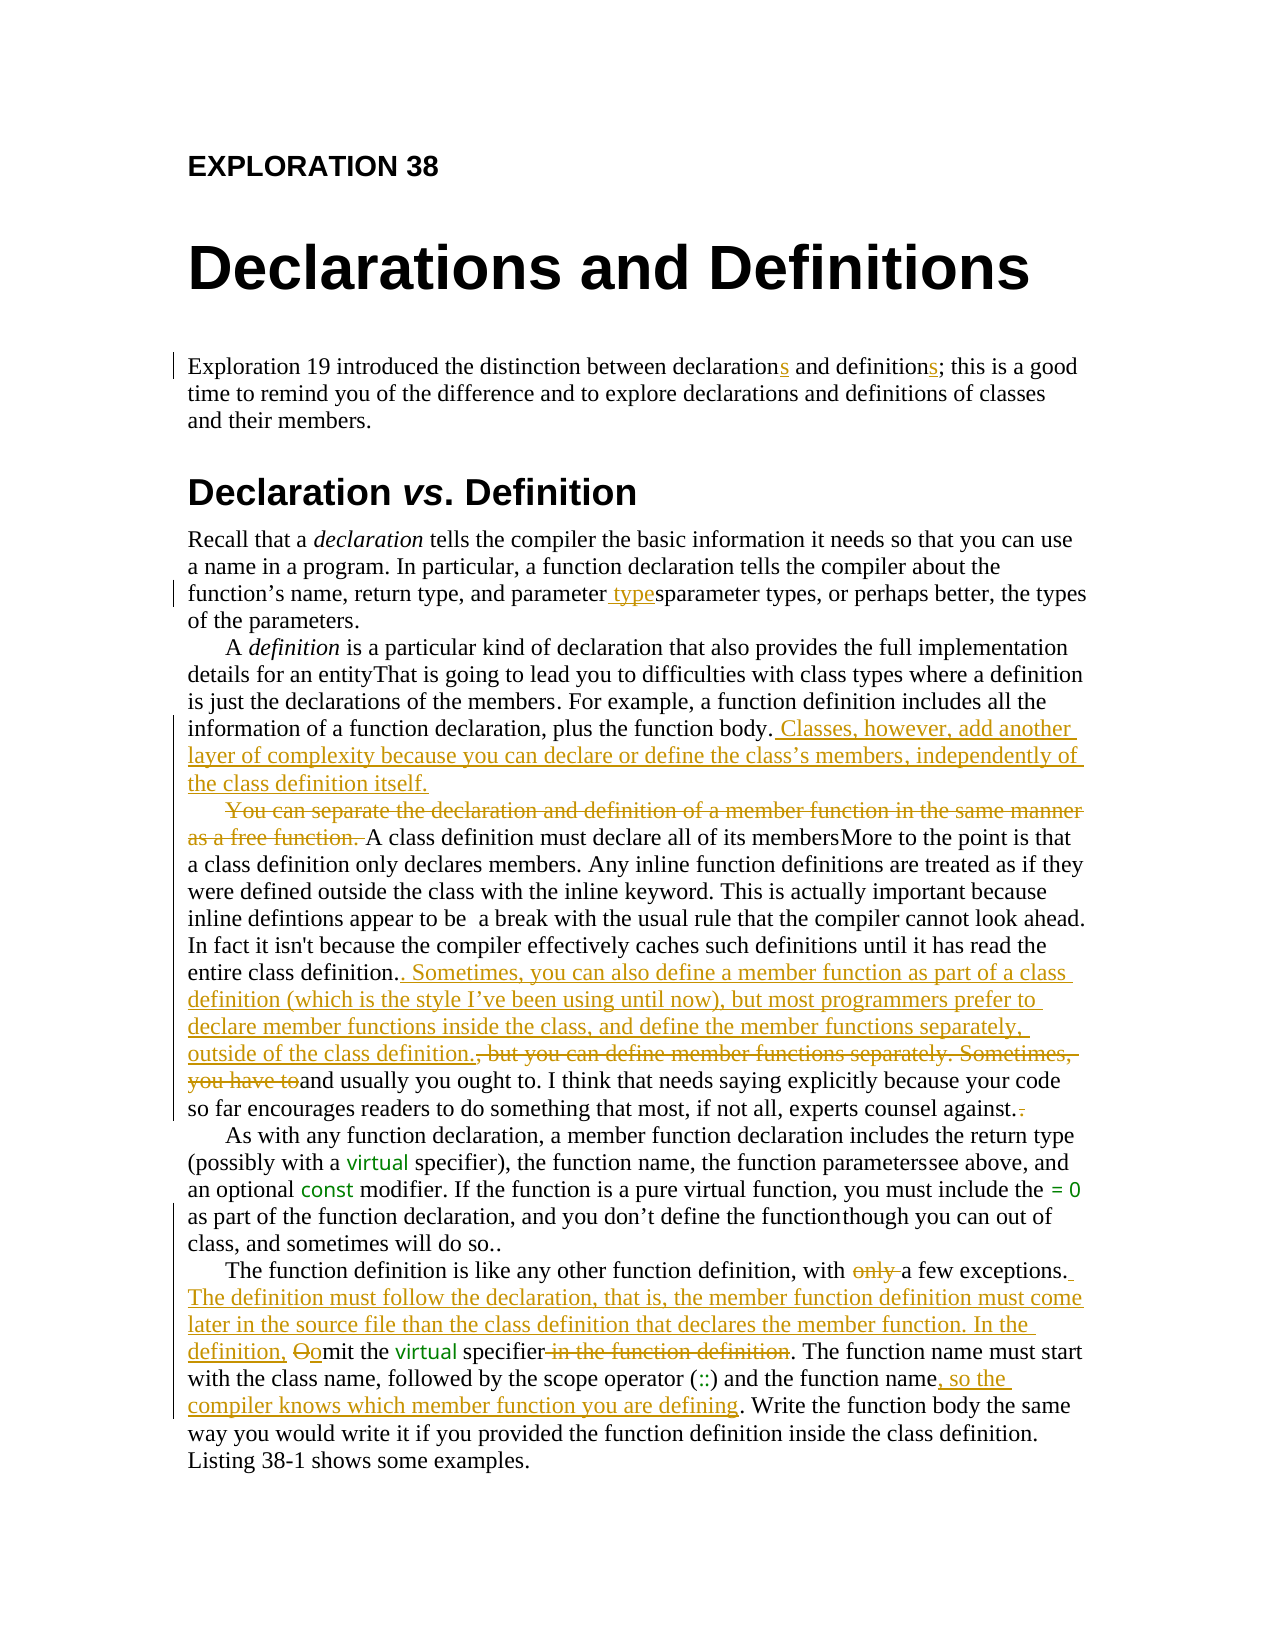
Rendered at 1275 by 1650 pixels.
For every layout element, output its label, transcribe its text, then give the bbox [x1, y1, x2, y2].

subtitle Declaration vs. Definition [187, 471, 1087, 513]
text As with any function declaration, a member function declaration includes the return type (possibly with a virtual specifier), the function name, the function parameterssee above, and an optional const modifier. If the function is a pure virtual function, you must include the = 0 as part of the function declaration, and you don’t define the functionthough you can out of class, and sometimes will do so.. [187, 1121, 1087, 1257]
title Declarations and Definitions [187, 233, 1087, 302]
text Exploration 38 [187, 150, 1087, 183]
text A definition is a particular kind of declaration that also provides the full implementation details for an entityThat is going to lead you to difficulties with class types where a definition is just the declarations of the members. For example, a function definition includes all the information of a function declaration, plus the function body. Classes, however, add another layer of complexity because you can declare or define the class’s members, independently of the class definition itself. [187, 634, 1087, 796]
text Recall that a declaration tells the compiler the basic information it needs so that you can use a name in a program. In particular, a function declaration tells the compiler about the function’s name, return type, and parameter typesparameter types, or perhaps better, the types of the parameters. [187, 526, 1087, 634]
text The function definition is like any other function definition, with a few exceptions. The definition must follow the declaration, that is, the member function definition must come later in the source file than the class definition that declares the member function. In the definition, omit the virtual specifier. The function name must start with the class name, followed by the scope operator (::) and the function name, so the compiler knows which member function you are defining. Write the function body the same way you would write it if you provided the function definition inside the class definition. Listing 38-1 shows some examples. [187, 1257, 1087, 1473]
text Exploration 19 introduced the distinction between declarations and definitions; this is a good time to remind you of the difference and to explore declarations and definitions of classes and their members. [187, 352, 1087, 434]
text A class definition must declare all of its membersMore to the point is that a class definition only declares members. Any inline function definitions are treated as if they were defined outside the class with the inline keyword. This is actually important because inline defintions appear to be a break with the usual rule that the compiler cannot look ahead. In fact it isn't because the compiler effectively caches such definitions until it has read the entire class definition.. Sometimes, you can also define a member function as part of a class definition (which is the style I’ve been using until now), but most programmers prefer to declare member functions inside the class, and define the member functions separately, outside of the class definition.and usually you ought to. I think that needs saying explicitly because your code so far encourages readers to do something that most, if not all, experts counsel against. [187, 796, 1087, 1121]
